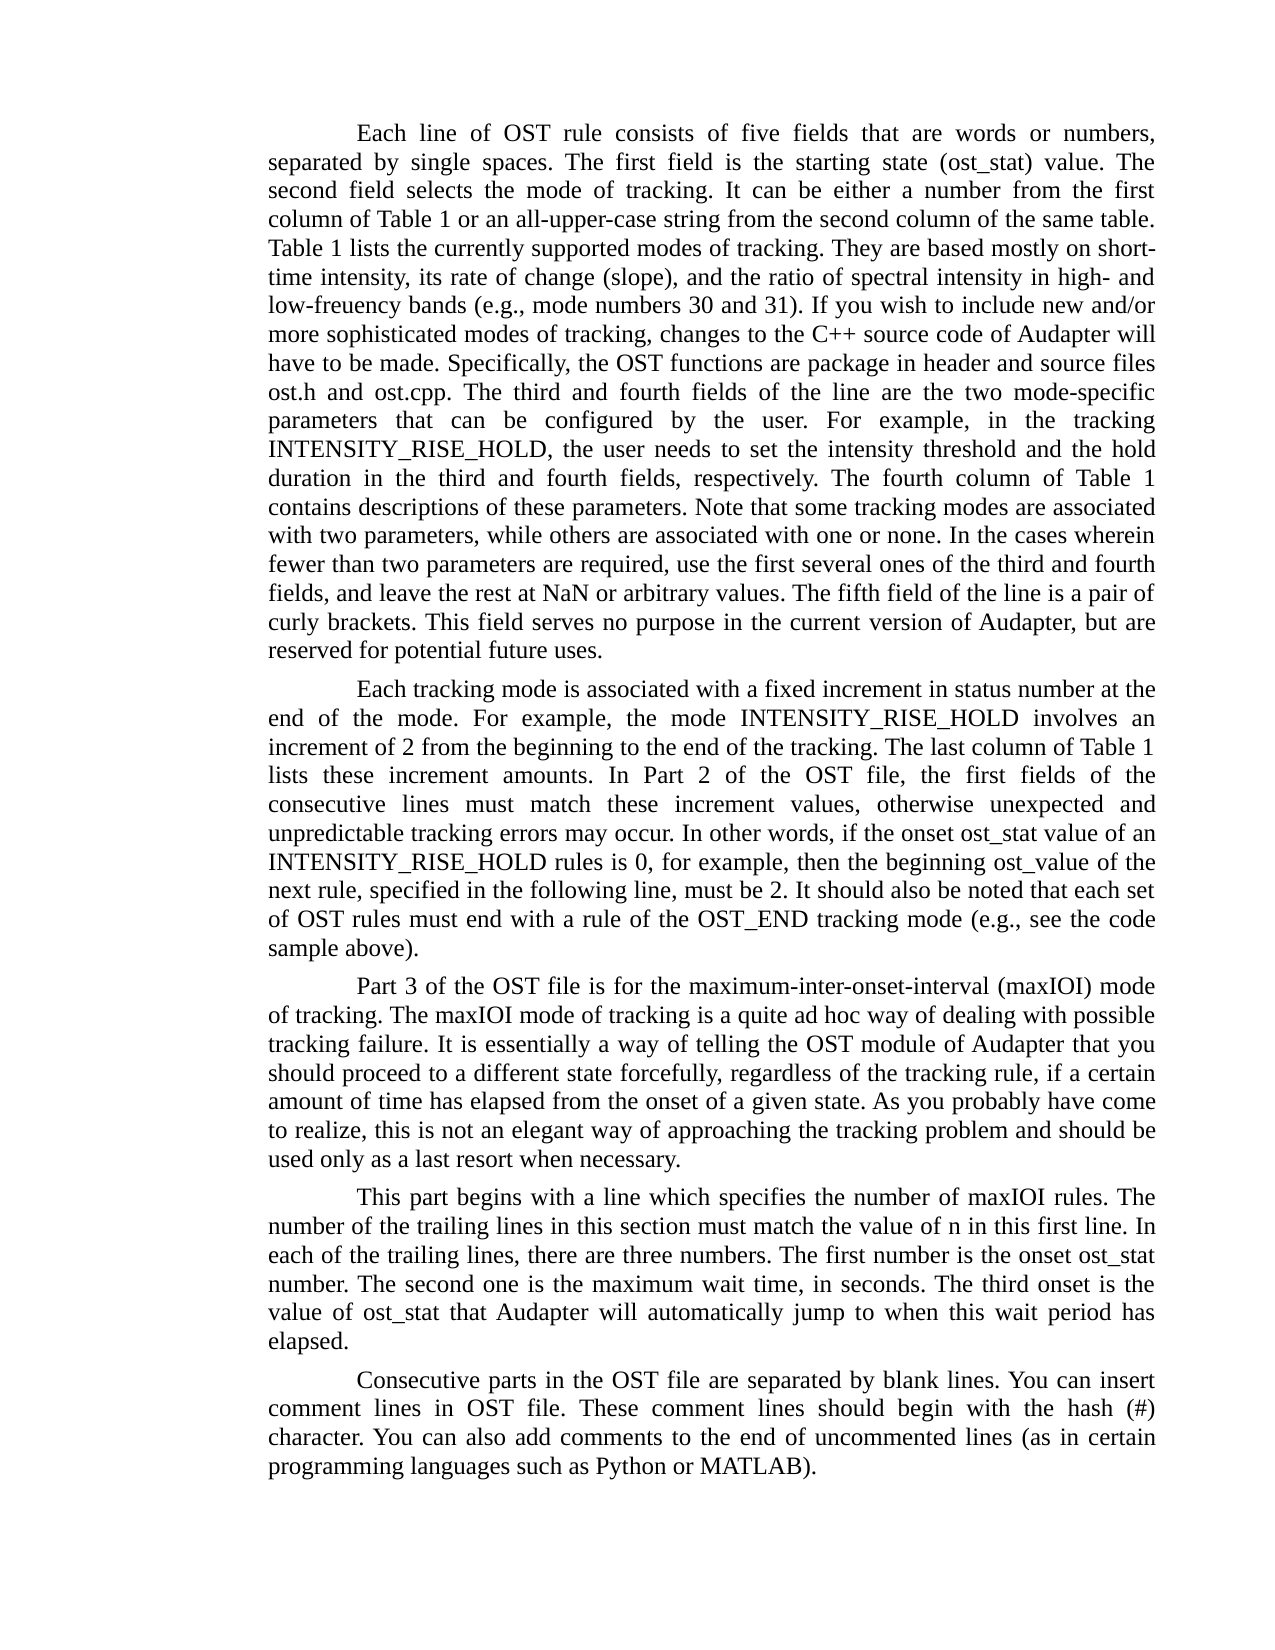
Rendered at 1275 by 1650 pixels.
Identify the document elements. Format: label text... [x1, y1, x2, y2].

text [118, 1489, 1157, 1518]
text Each tracking mode is associated with a fixed increment in status number at the end of the mode. For example, the mode INTENSITY_RISE_HOLD involves an increment of 2 from the beginning to the end of the tracking. The last column of Table 1 lists these increment amounts. In Part 2 of the OST file, the first fields of the consecutive lines must match these increment values, otherwise unexpected and unpredictable tracking errors may occur. In other words, if the onset ost_stat value of an INTENSITY_RISE_HOLD rules is 0, for example, then the beginning ost_value of the next rule, specified in the following line, must be 2. It should also be noted that each set of OST rules must end with a rule of the OST_END tracking mode (e.g., see the code sample above). [268, 674, 1157, 962]
text Consecutive parts in the OST file are separated by blank lines. You can insert comment lines in OST file. These comment lines should begin with the hash (#) character. You can also add comments to the end of uncommented lines (as in certain programming languages such as Python or MATLAB). [268, 1365, 1157, 1480]
text Each line of OST rule consists of five fields that are words or numbers, separated by single spaces. The first field is the starting state (ost_stat) value. The second field selects the mode of tracking. It can be either a number from the first column of Table 1 or an all-upper-case string from the second column of the same table. Table 1 lists the currently supported modes of tracking. They are based mostly on short-time intensity, its rate of change (slope), and the ratio of spectral intensity in high- and low-freuency bands (e.g., mode numbers 30 and 31). If you wish to include new and/or more sophisticated modes of tracking, changes to the C++ source code of Audapter will have to be made. Specifically, the OST functions are package in header and source files ost.h and ost.cpp. The third and fourth fields of the line are the two mode-specific parameters that can be configured by the user. For example, in the tracking INTENSITY_RISE_HOLD, the user needs to set the intensity threshold and the hold duration in the third and fourth fields, respectively. The fourth column of Table 1 contains descriptions of these parameters. Note that some tracking modes are associated with two parameters, while others are associated with one or none. In the cases wherein fewer than two parameters are required, use the first several ones of the third and fourth fields, and leave the rest at NaN or arbitrary values. The fifth field of the line is a pair of curly brackets. This field serves no purpose in the current version of Audapter, but are reserved for potential future uses. [268, 118, 1157, 664]
text This part begins with a line which specifies the number of maxIOI rules. The number of the trailing lines in this section must match the value of n in this first line. In each of the trailing lines, there are three numbers. The first number is the onset ost_stat number. The second one is the maximum wait time, in seconds. The third onset is the value of ost_stat that Audapter will automatically jump to when this wait period has elapsed. [268, 1182, 1157, 1355]
text Part 3 of the OST file is for the maximum-inter-onset-interval (maxIOI) mode of tracking. The maxIOI mode of tracking is a quite ad hoc way of dealing with possible tracking failure. It is essentially a way of telling the OST module of Audapter that you should proceed to a different state forcefully, regardless of the tracking rule, if a certain amount of time has elapsed from the onset of a given state. As you probably have come to realize, this is not an elegant way of approaching the tracking problem and should be used only as a last resort when necessary. [268, 971, 1157, 1173]
